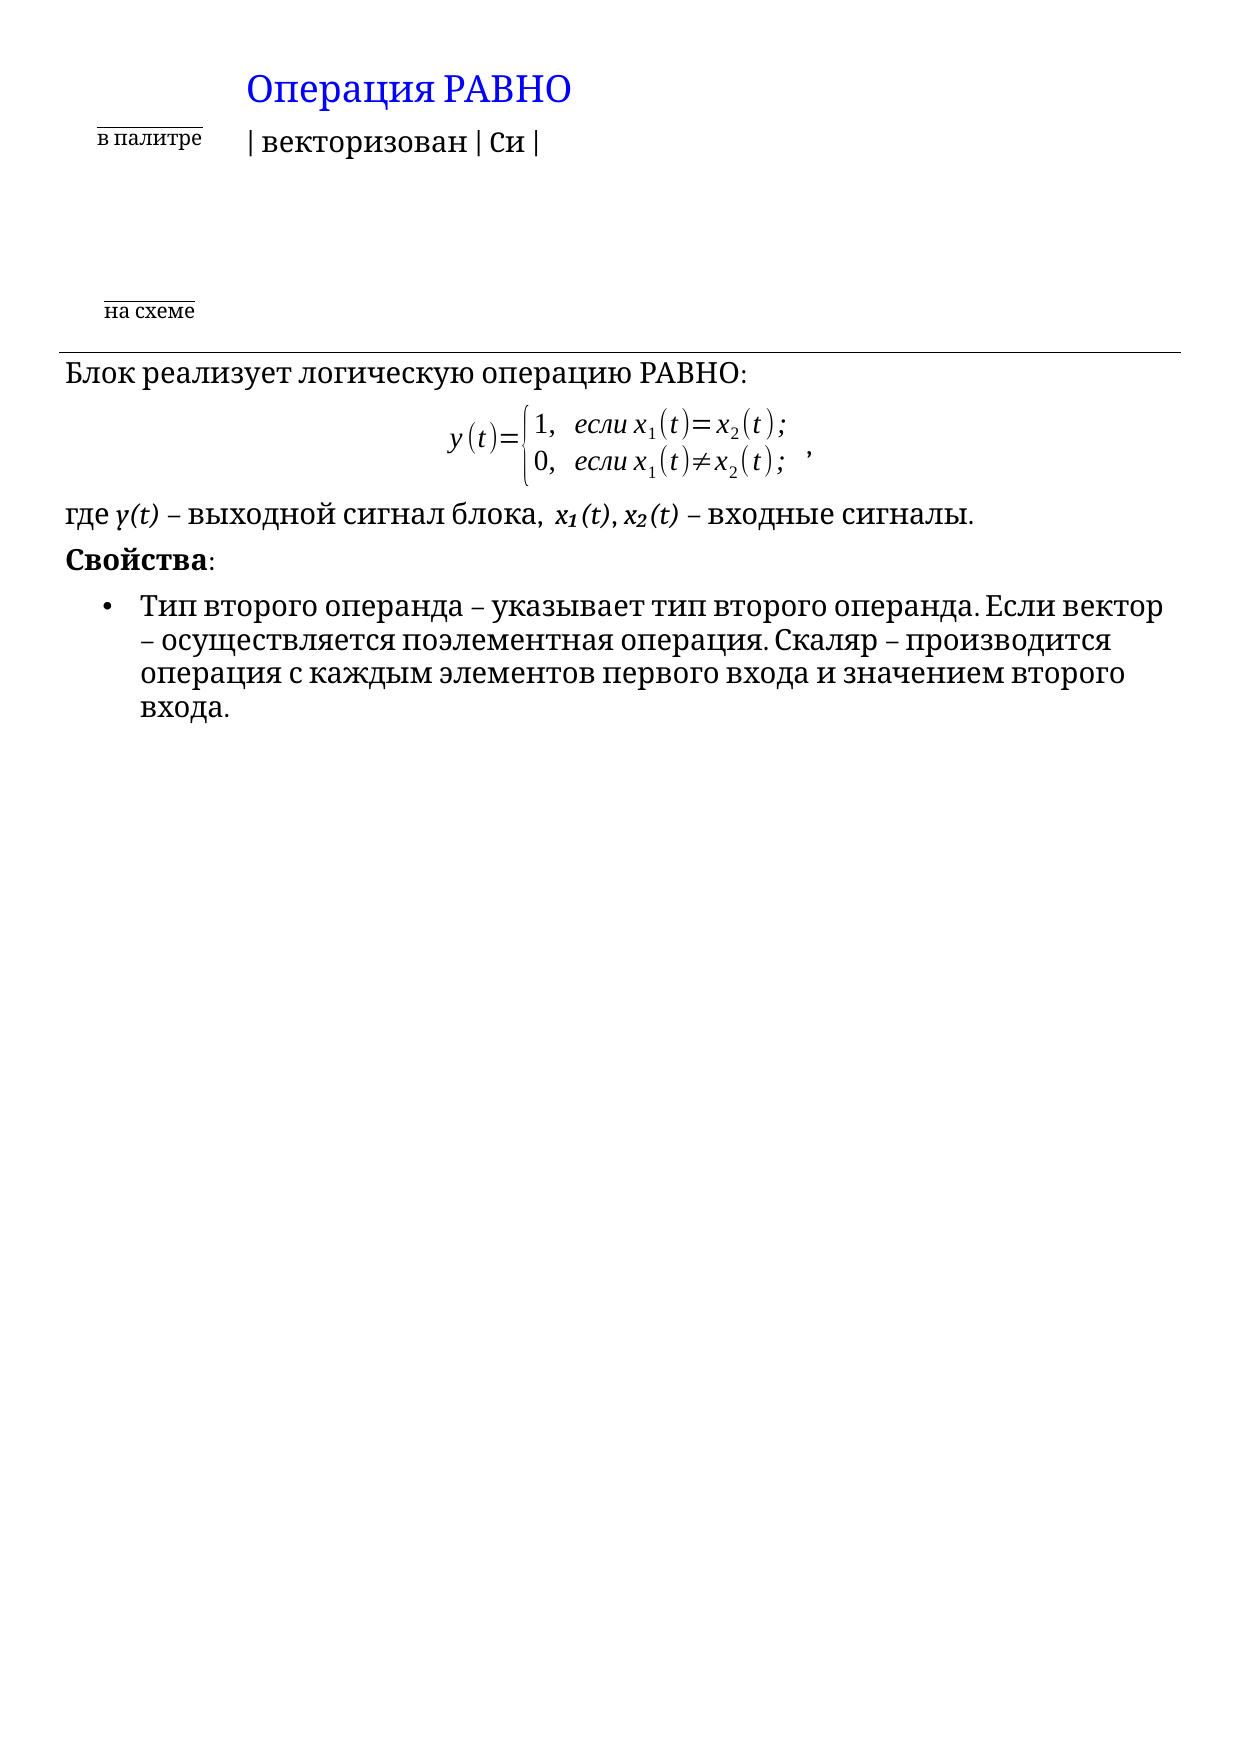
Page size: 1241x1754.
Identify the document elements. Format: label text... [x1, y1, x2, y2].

table_cell [240, 294, 1181, 352]
table_header [59, 59, 240, 121]
table_cell на схеме [59, 294, 240, 352]
table_cell [240, 178, 1181, 294]
table_cell Блок реализует логическую операцию РАВНО: , где y(t) – выходной сигнал блока, x₁(t), x₂(t) – входные сигналы. Свойства: Тип второго операнда – указывает тип второго операнда. Если вектор – осуществляется поэлементная операция. Скаляр – производится операция с каждым элементов первого входа и значением второго входа. [59, 353, 1181, 743]
table_cell | векторизован | Cи | [240, 121, 1181, 178]
table_cell в палитре [59, 121, 240, 178]
table_cell [59, 178, 240, 294]
table_header Операция РАВНО [240, 59, 1181, 121]
